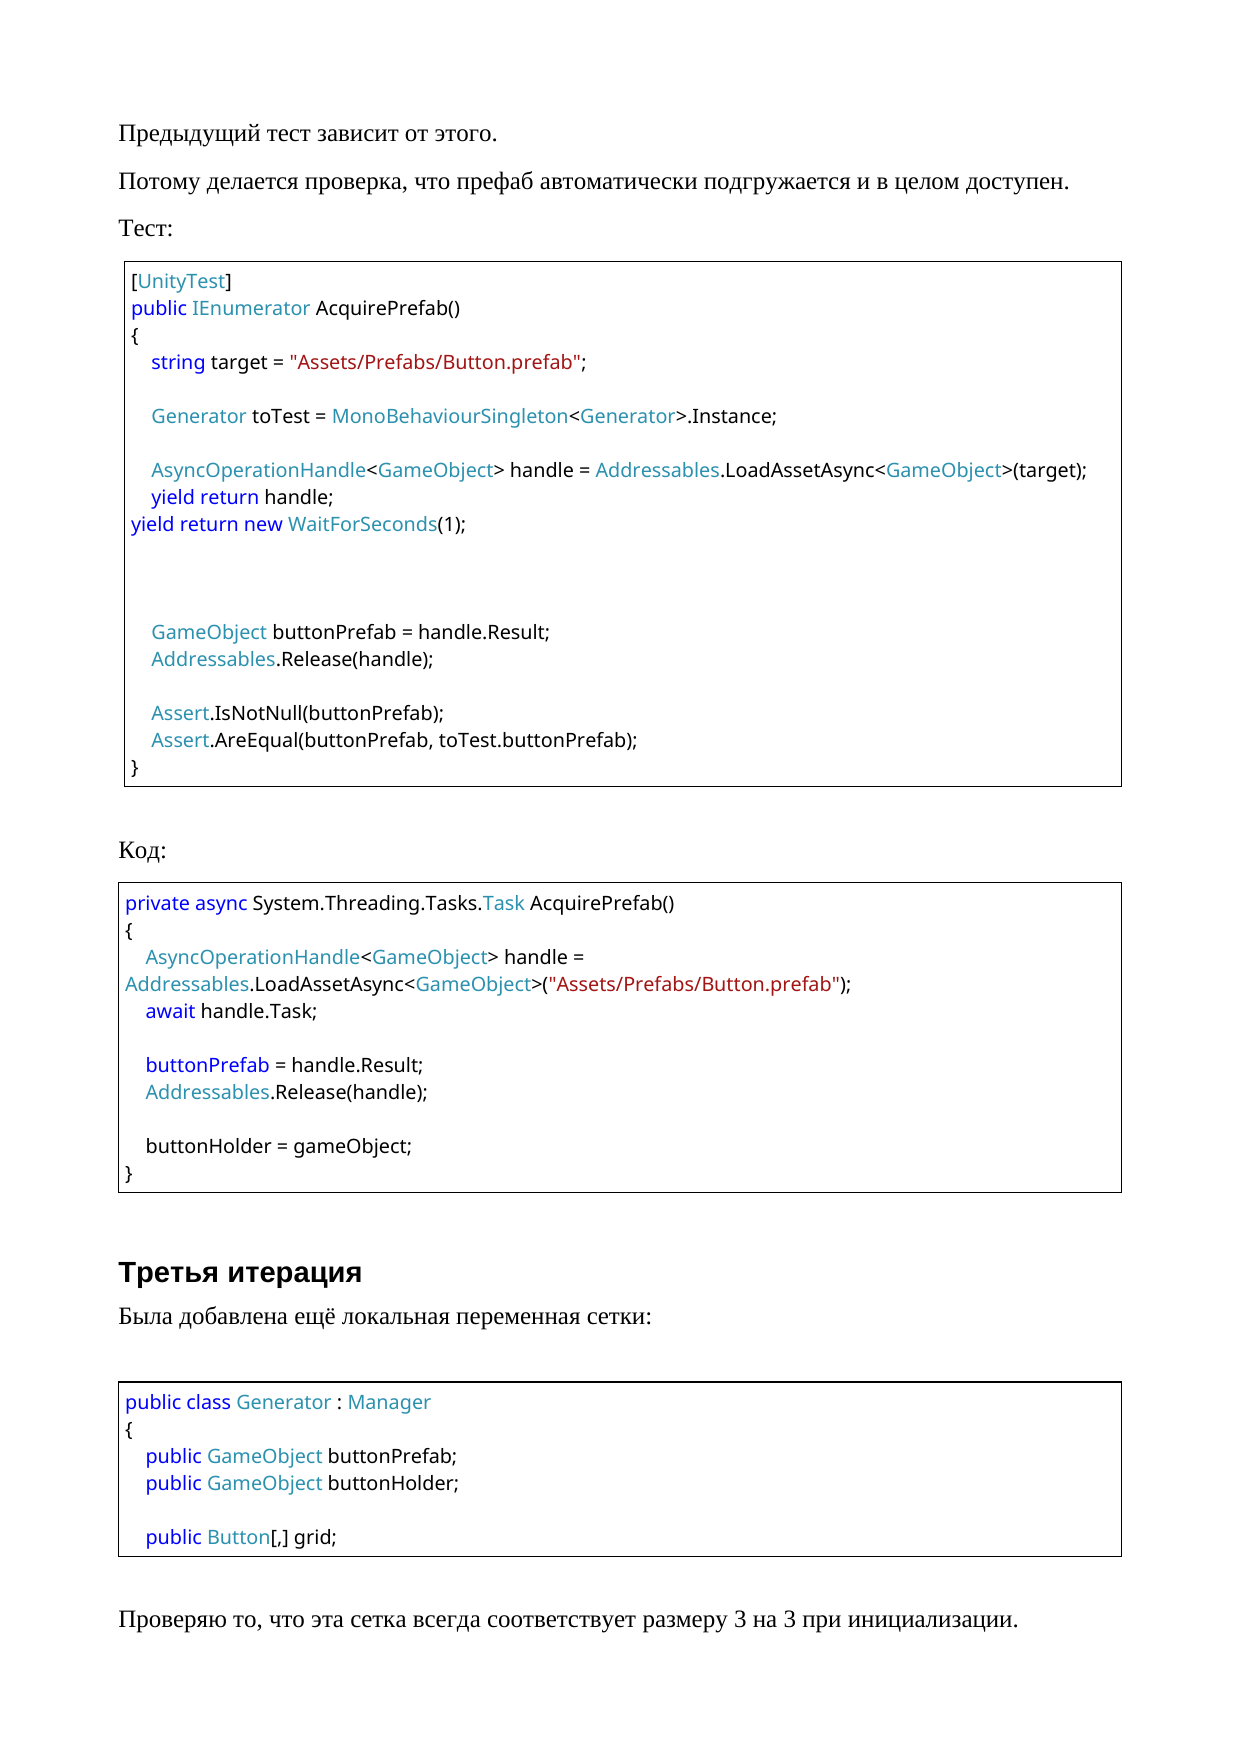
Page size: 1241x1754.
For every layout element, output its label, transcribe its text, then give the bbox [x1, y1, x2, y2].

text Тест: [118, 213, 1122, 242]
table_header private async System.Threading.Tasks.Task AcquirePrefab() { AsyncOperationHandle<GameObject> handle = Addressables.LoadAssetAsync<GameObject>("Assets/Prefabs/Button.prefab"); await handle.Task; buttonPrefab = handle.Result; Addressables.Release(handle); buttonHolder = gameObject; } [119, 883, 1121, 1192]
text Была добавлена ещё локальная переменная сетки: [118, 1301, 1122, 1363]
table_header public class Generator : Manager { public GameObject buttonPrefab; public GameObject buttonHolder; public Button[,] grid; [119, 1383, 1121, 1556]
text Код: [118, 835, 1122, 863]
text Предыдущий тест зависит от этого. [118, 118, 1122, 147]
text Потому делается проверка, что префаб автоматически подгружается и в целом доступен. [118, 166, 1122, 194]
table_header [UnityTest] public IEnumerator AcquirePrefab() { string target = "Assets/Prefabs/Button.prefab"; Generator toTest = MonoBehaviourSingleton<Generator>.Instance; AsyncOperationHandle<GameObject> handle = Addressables.LoadAssetAsync<GameObject>(target); yield return handle; yield return new WaitForSeconds(1); GameObject buttonPrefab = handle.Result; Addressables.Release(handle); Assert.IsNotNull(buttonPrefab); Assert.AreEqual(buttonPrefab, toTest.buttonPrefab); } [125, 262, 1121, 786]
subtitle Третья итерация [118, 1255, 1122, 1288]
text Проверяю то, что эта сетка всегда соответствует размеру 3 на 3 при инициализации. [118, 1604, 1122, 1633]
